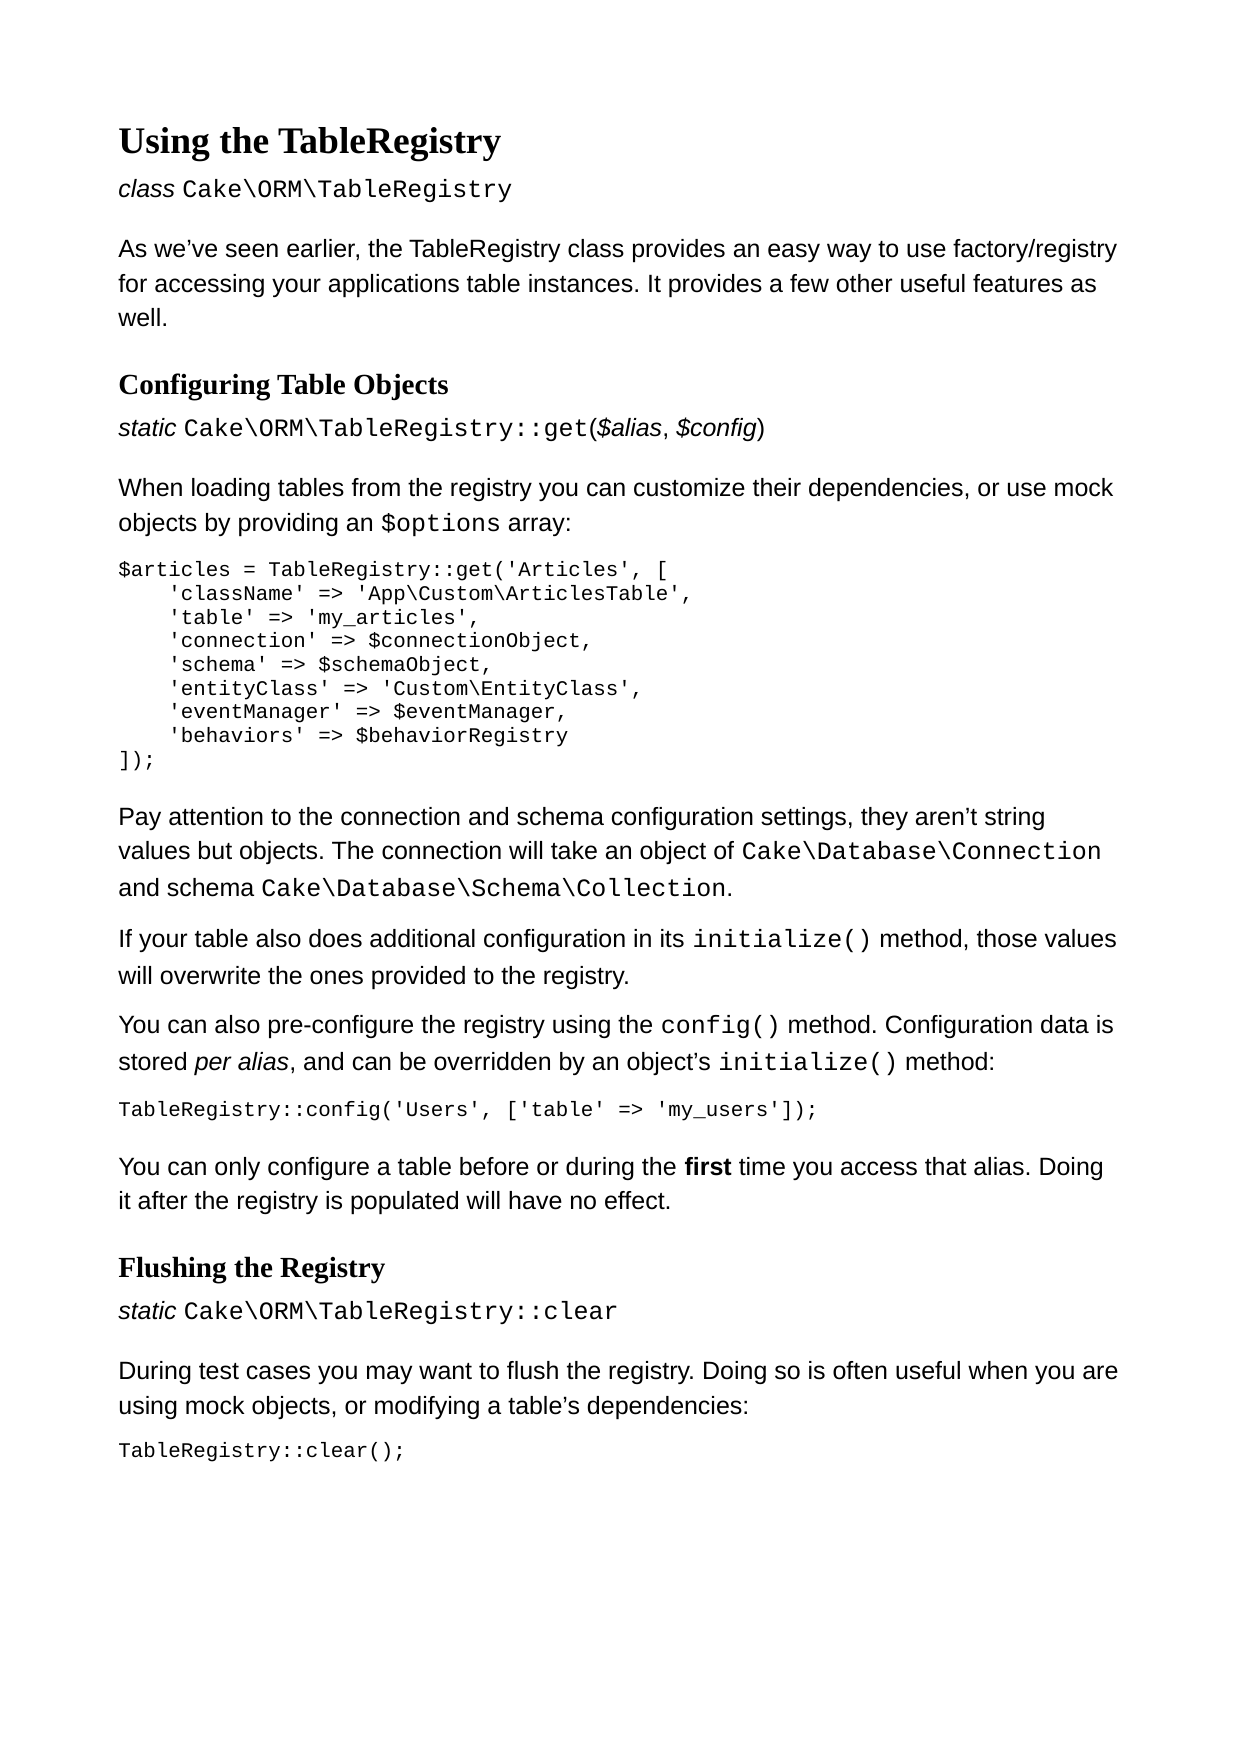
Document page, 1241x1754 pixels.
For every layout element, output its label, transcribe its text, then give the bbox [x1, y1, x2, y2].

text When loading tables from the registry you can customize their dependencies, or use mock objects by providing an $options array: [118, 473, 1122, 539]
text TableRegistry::clear(); [118, 1440, 1122, 1463]
text $articles = TableRegistry::get('Articles', [ [118, 559, 1122, 583]
text 'eventManager' => $eventManager, [118, 701, 1122, 725]
subtitle Flushing the Registry [118, 1250, 1122, 1283]
text You can only configure a table before or during the first time you access that alias. Doing it after the registry is populated will have no effect. [118, 1152, 1122, 1215]
text 'behaviors' => $behaviorRegistry [118, 725, 1122, 748]
text 'connection' => $connectionObject, [118, 630, 1122, 654]
text 'entityClass' => 'Custom\EntityClass', [118, 678, 1122, 701]
subtitle static Cake\ORM\TableRegistry::get($alias, $config) [118, 413, 1122, 444]
text During test cases you may want to flush the registry. Doing so is often useful when you are using mock objects, or modifying a table’s dependencies: [118, 1356, 1122, 1419]
text 'className' => 'App\Custom\ArticlesTable', [118, 583, 1122, 607]
subtitle static Cake\ORM\TableRegistry::clear [118, 1296, 1122, 1327]
text As we’ve seen earlier, the TableRegistry class provides an easy way to use factory/registry for accessing your applications table instances. It provides a few other useful features as well. [118, 234, 1122, 332]
text 'schema' => $schemaObject, [118, 654, 1122, 678]
text You can also pre-configure the registry using the config() method. Configuration data is stored per alias, and can be overridden by an object’s initialize() method: [118, 1010, 1122, 1078]
subtitle Using the TableRegistry [118, 118, 1122, 161]
text Pay attention to the connection and schema configuration settings, they aren’t string values but objects. The connection will take an object of Cake\Database\Connection and schema Cake\Database\Schema\Collection. [118, 802, 1122, 904]
text ]); [118, 748, 1122, 772]
subtitle class Cake\ORM\TableRegistry [118, 174, 1122, 205]
subtitle Configuring Table Objects [118, 367, 1122, 400]
text TableRegistry::config('Users', ['table' => 'my_users']); [118, 1098, 1122, 1122]
text If your table also does additional configuration in its initialize() method, those values will overwrite the ones provided to the registry. [118, 924, 1122, 990]
text 'table' => 'my_articles', [118, 607, 1122, 630]
